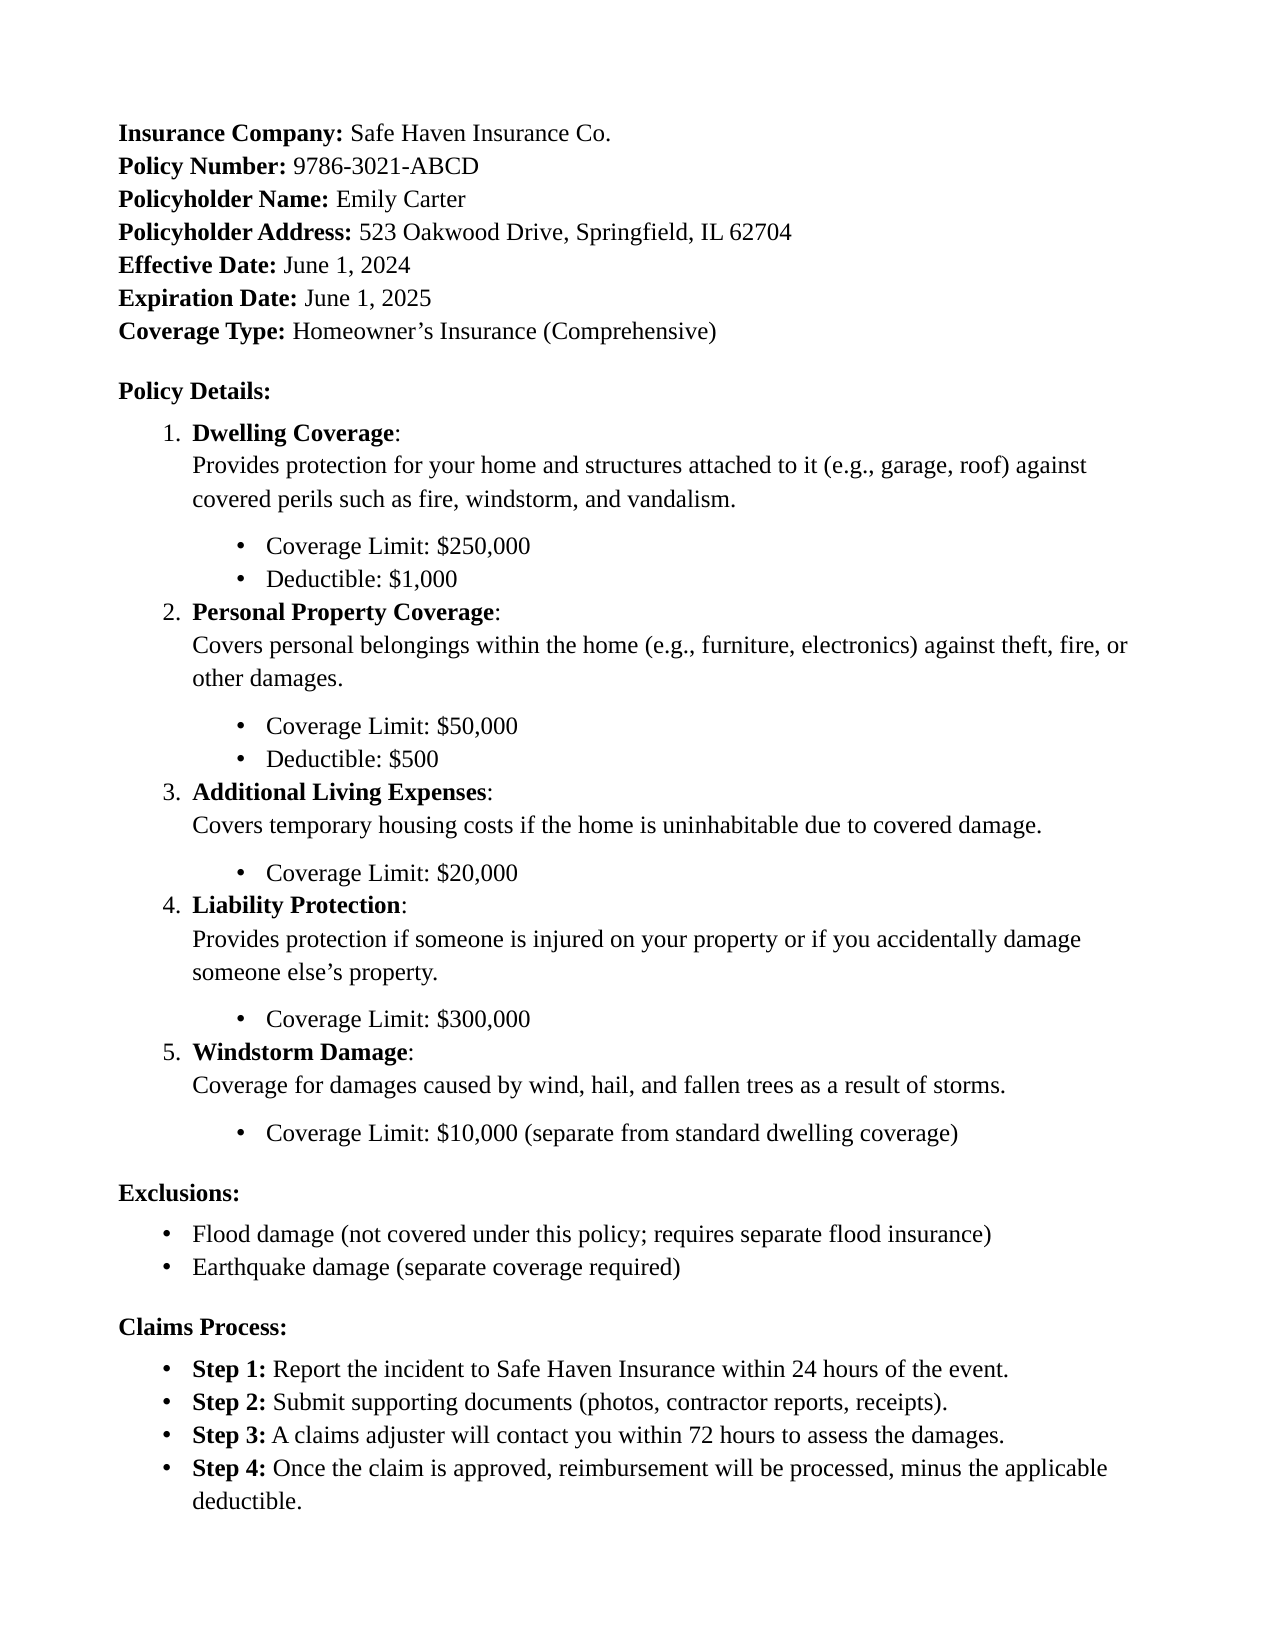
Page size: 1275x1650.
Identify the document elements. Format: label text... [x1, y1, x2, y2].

list Coverage Limit: $20,000 [236, 858, 1157, 886]
list Coverage Limit: $10,000 (separate from standard dwelling coverage) [236, 1118, 1157, 1147]
list Coverage Limit: $250,000 [236, 531, 1157, 560]
list Deductible: $500 [236, 744, 1157, 773]
list Liability Protection: Provides protection if someone is injured on your property or if you accidentally damage someone else’s property. [162, 891, 1157, 985]
list Step 4: Once the claim is approved, reimbursement will be processed, minus the applicable deductible. [162, 1453, 1157, 1514]
list Step 2: Submit supporting documents (photos, contractor reports, receipts). [162, 1387, 1157, 1415]
list Step 3: A claims adjuster will contact you within 72 hours to assess the damages. [162, 1420, 1157, 1448]
list Deductible: $1,000 [236, 564, 1157, 593]
subtitle Policy Details: [118, 376, 1157, 405]
list Personal Property Coverage: Covers personal belongings within the home (e.g., furniture, electronics) against theft, fire, or other damages. [162, 597, 1157, 692]
text Insurance Company: Safe Haven Insurance Co. Policy Number: 9786-3021-ABCD Policyholder Name: Emily Carter Policyholder Address: 523 Oakwood Drive, Springfield, IL 62704 Effective Date: June 1, 2024 Expiration Date: June 1, 2025 Coverage Type: Homeowner’s Insurance (Comprehensive) [118, 118, 1157, 345]
subtitle Claims Process: [118, 1312, 1157, 1341]
list Coverage Limit: $50,000 [236, 711, 1157, 740]
list Windstorm Damage: Coverage for damages caused by wind, hail, and fallen trees as a result of storms. [162, 1037, 1157, 1099]
list Step 1: Report the incident to Safe Haven Insurance within 24 hours of the event. [162, 1354, 1157, 1382]
list Coverage Limit: $300,000 [236, 1004, 1157, 1033]
list Dwelling Coverage: Provides protection for your home and structures attached to it (e.g., garage, roof) against covered perils such as fire, windstorm, and vandalism. [162, 418, 1157, 512]
list Flood damage (not covered under this policy; requires separate flood insurance) [162, 1219, 1157, 1248]
list Earthquake damage (separate coverage required) [162, 1252, 1157, 1281]
list Additional Living Expenses: Covers temporary housing costs if the home is uninhabitable due to covered damage. [162, 777, 1157, 839]
subtitle Exclusions: [118, 1178, 1157, 1207]
